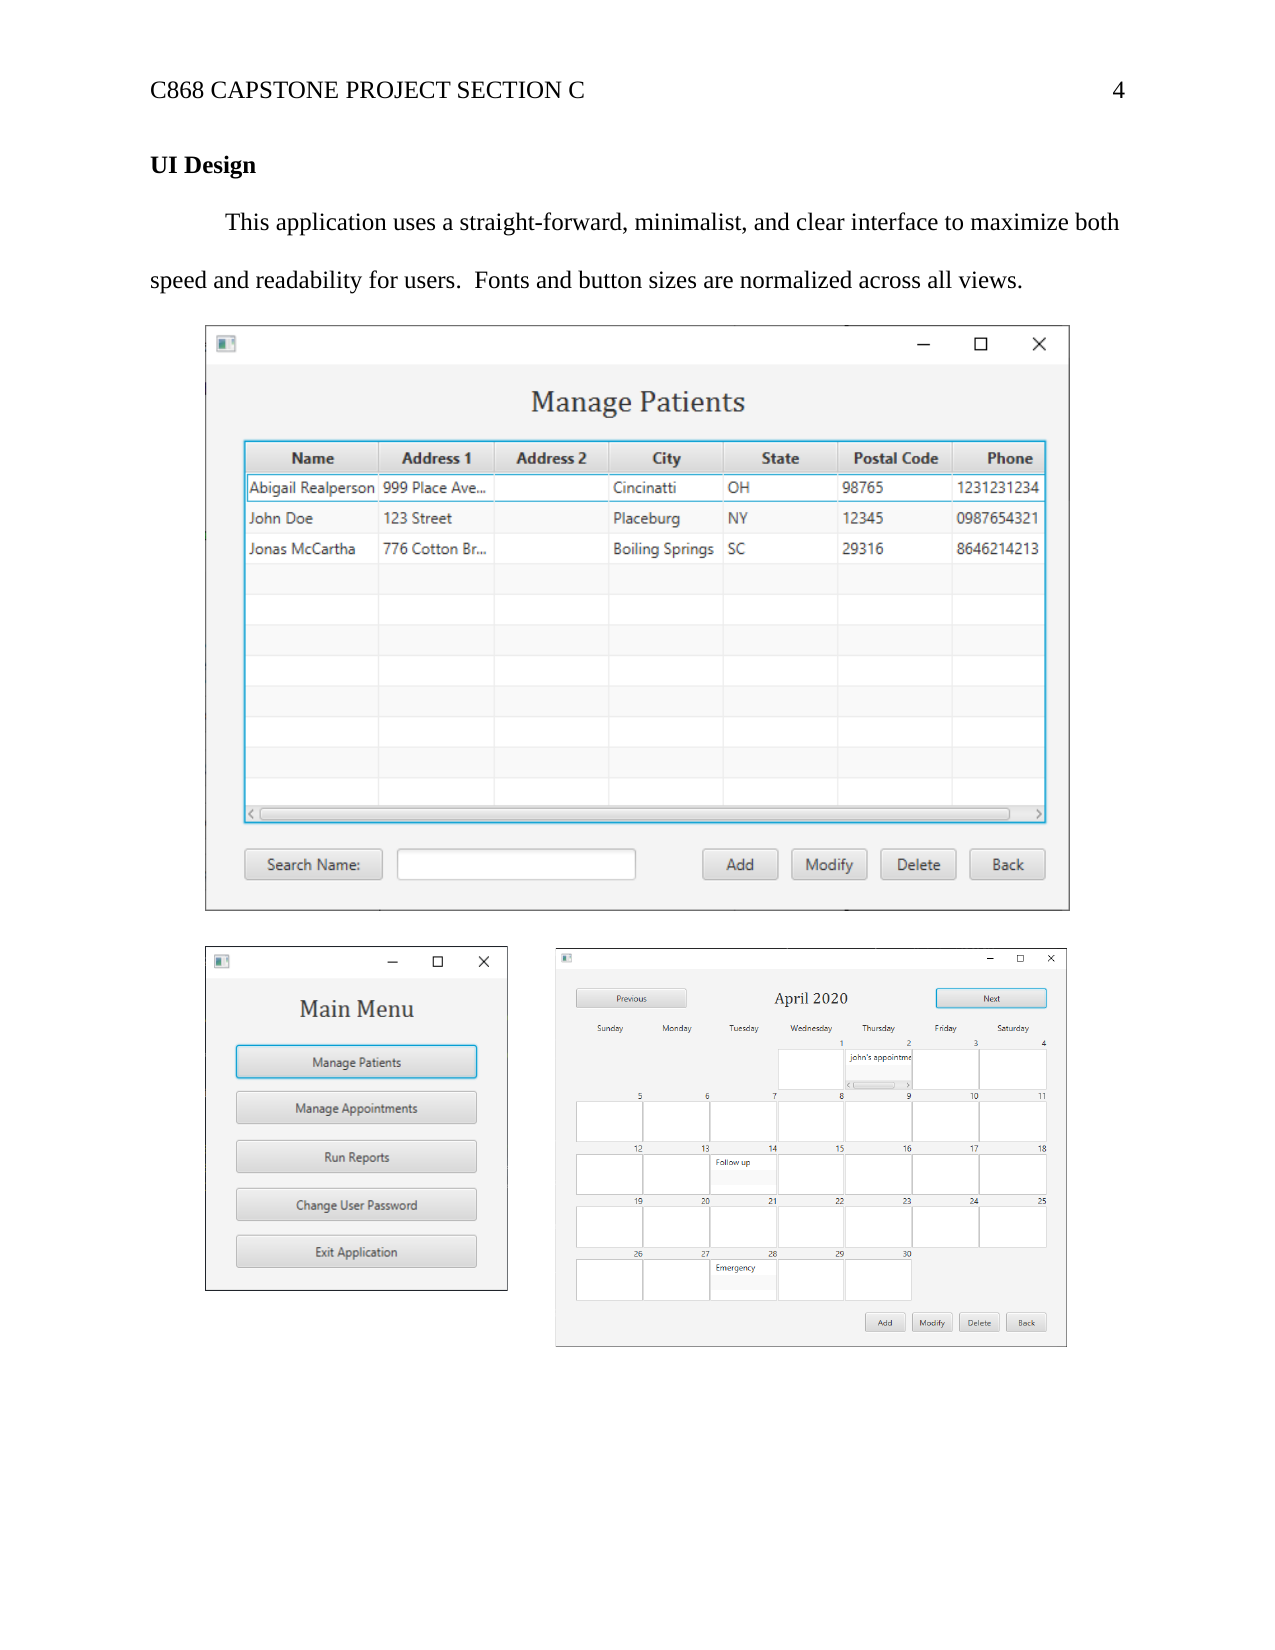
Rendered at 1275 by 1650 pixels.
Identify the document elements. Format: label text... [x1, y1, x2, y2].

picture [555, 948, 1067, 1347]
subtitle UI Design [150, 150, 1125, 179]
picture [205, 325, 1070, 911]
picture [205, 946, 508, 1291]
text This application uses a straight-forward, minimalist, and clear interface to maximize both speed and readability for users. Fonts and button sizes are normalized across all views. [150, 207, 1125, 294]
